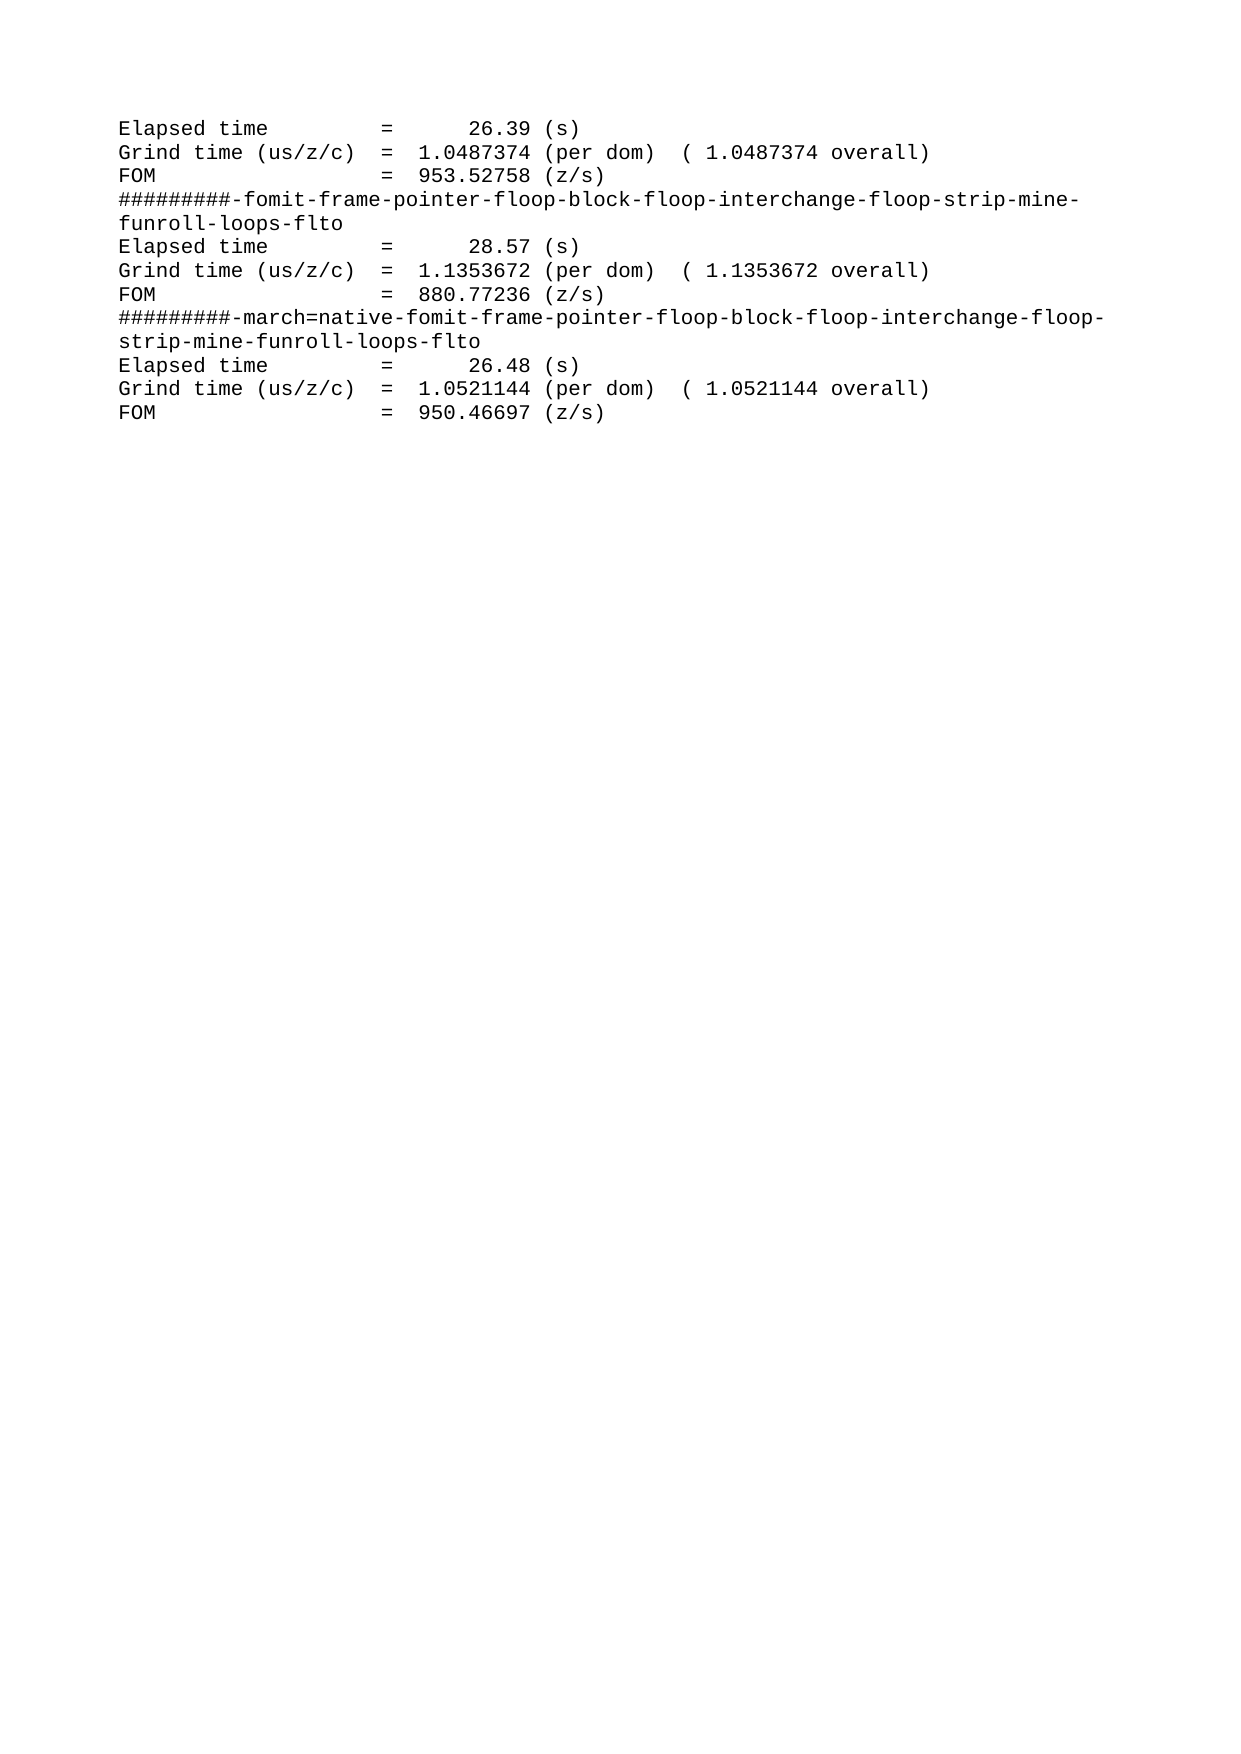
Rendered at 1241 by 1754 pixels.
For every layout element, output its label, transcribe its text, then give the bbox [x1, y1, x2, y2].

text Grind time (us/z/c) = 1.1353672 (per dom) ( 1.1353672 overall) [118, 260, 1122, 284]
text #########-march=native-fomit-frame-pointer-floop-block-floop-interchange-floop-strip-mine-funroll-loops-flto [118, 307, 1122, 354]
text Elapsed time = 26.48 (s) [118, 354, 1122, 378]
text Elapsed time = 26.39 (s) [118, 118, 1122, 142]
text Elapsed time = 28.57 (s) [118, 236, 1122, 260]
text FOM = 950.46697 (z/s) [118, 402, 1122, 426]
text Grind time (us/z/c) = 1.0487374 (per dom) ( 1.0487374 overall) [118, 142, 1122, 165]
text #########-fomit-frame-pointer-floop-block-floop-interchange-floop-strip-mine-funroll-loops-flto [118, 189, 1122, 236]
text FOM = 880.77236 (z/s) [118, 284, 1122, 307]
text FOM = 953.52758 (z/s) [118, 165, 1122, 189]
text Grind time (us/z/c) = 1.0521144 (per dom) ( 1.0521144 overall) [118, 378, 1122, 402]
